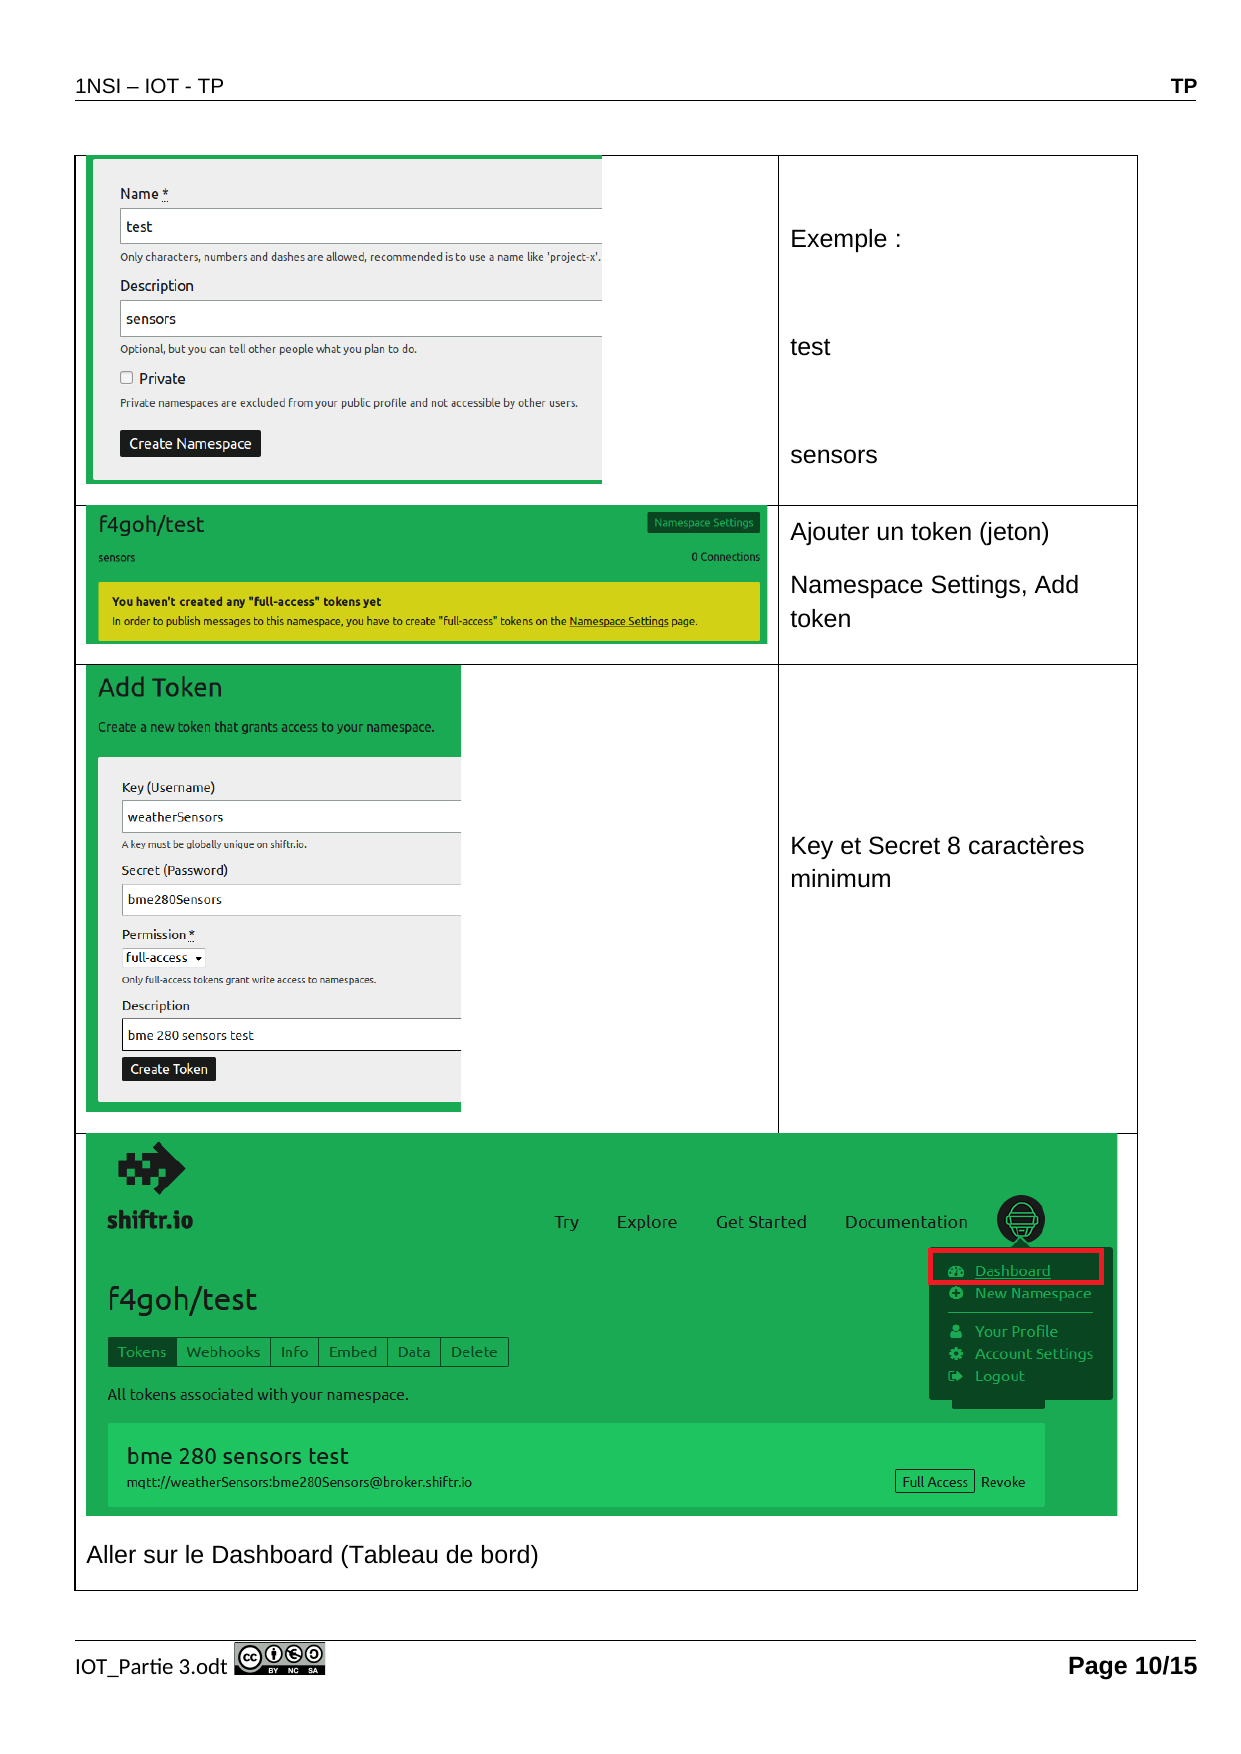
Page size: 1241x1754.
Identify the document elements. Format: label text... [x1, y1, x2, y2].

table_cell Key et Secret 8 caractères minimum [779, 665, 1137, 1133]
table_cell [76, 506, 778, 664]
table_header [76, 156, 778, 505]
table_cell Aller sur le Dashboard (Tableau de bord) [76, 1134, 1137, 1590]
table_cell Ajouter un token (jeton) Namespace Settings, Add token [779, 506, 1137, 664]
table_cell [76, 665, 778, 1133]
table_header Exemple : test sensors [779, 156, 1137, 505]
picture [234, 1642, 325, 1675]
